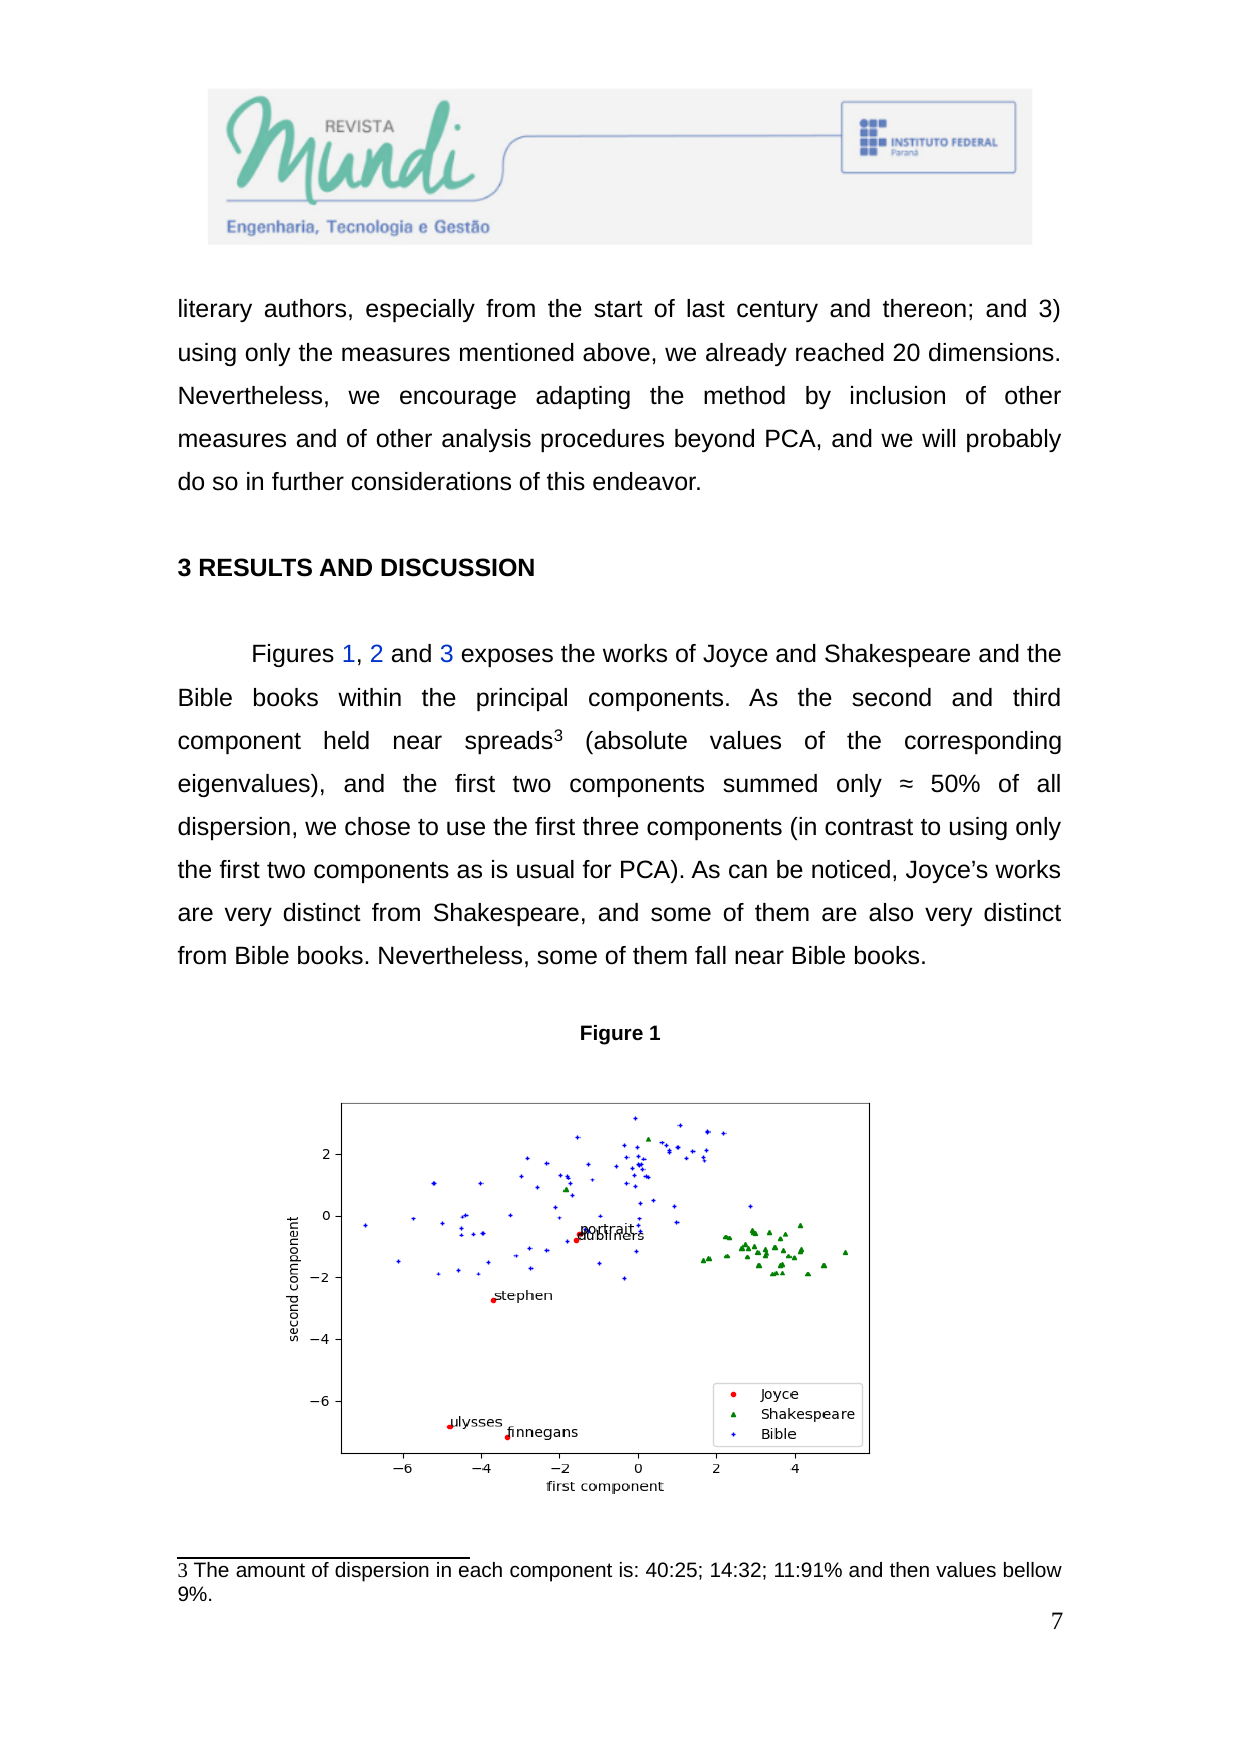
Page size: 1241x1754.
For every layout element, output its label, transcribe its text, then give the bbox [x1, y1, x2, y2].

picture [207, 75, 1033, 266]
text Figures 1, 2 and 3 exposes the works of Joyce and Shakespeare and the Bible books within the principal components. As the second and third component held near spreads (absolute values of the corresponding eigenvalues), and the first two components summed only ≈ 50% of all dispersion, we chose to use the first three components (in contrast to using only the first two components as is usual for PCA). As can be noticed, Joyce’s works are very distinct from Shakespeare, and some of them are also very distinct from Bible books. Nevertheless, some of them fall near Bible books. [177, 639, 1063, 970]
text Figure 1 [177, 1020, 1063, 1044]
picture [258, 1048, 938, 1501]
text 3 RESULTS AND DISCUSSION [177, 553, 1063, 582]
text literary authors, especially from the start of last century and thereon; and 3) using only the measures mentioned above, we already reached 20 dimensions. Nevertheless, we encourage adapting the method by inclusion of other measures and of other analysis procedures beyond PCA, and we will probably do so in further considerations of this endeavor. [177, 294, 1063, 496]
text The amount of dispersion in each component is: 40:25; 14:32; 11:91% and then values bellow 9%. [177, 1558, 1063, 1606]
